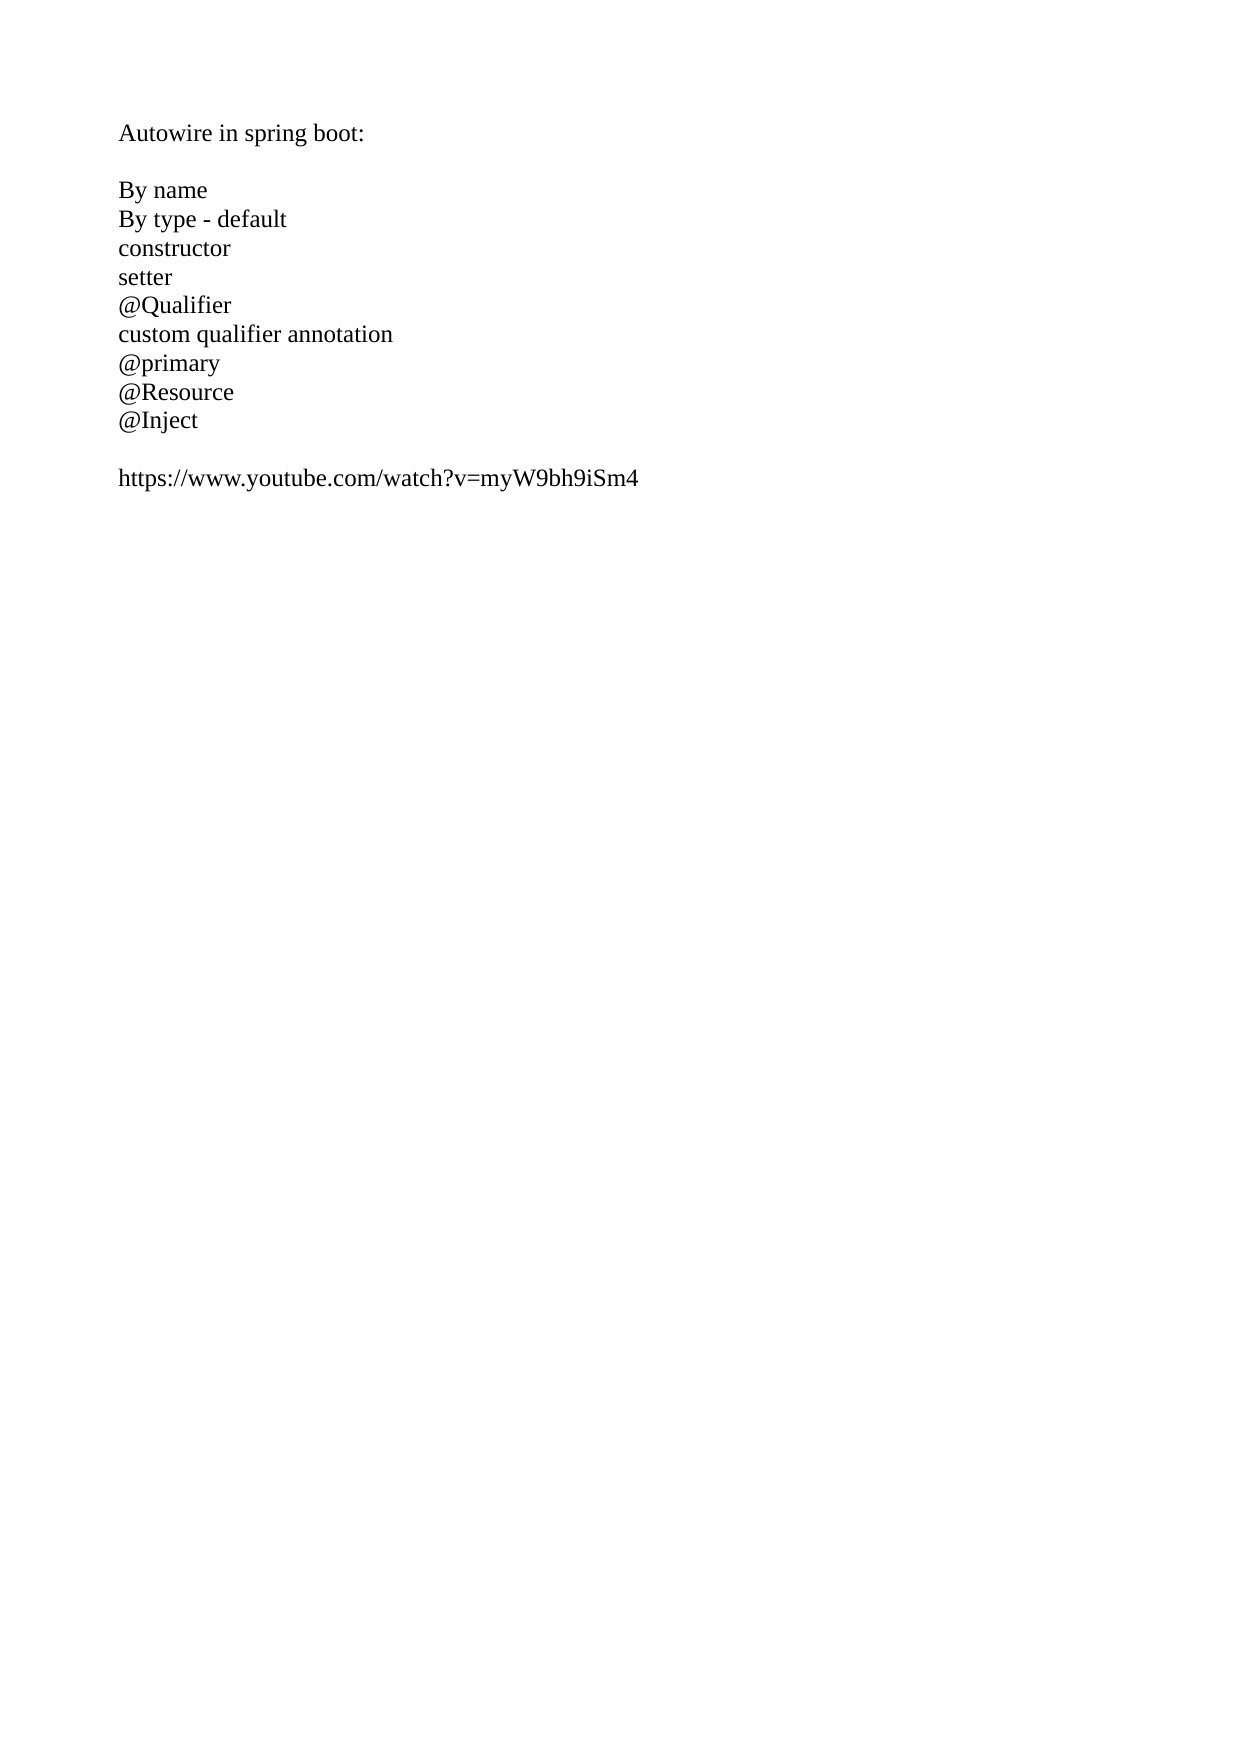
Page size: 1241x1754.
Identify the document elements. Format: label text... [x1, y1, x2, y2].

text setter [118, 262, 1122, 291]
text By type - default [118, 204, 1122, 233]
text constructor [118, 233, 1122, 262]
text @Inject [118, 406, 1122, 434]
text @Resource [118, 377, 1122, 406]
text @primary [118, 348, 1122, 377]
text Autowire in spring boot: [118, 118, 1122, 147]
text custom qualifier annotation [118, 319, 1122, 348]
text https://www.youtube.com/watch?v=myW9bh9iSm4 [118, 463, 1122, 492]
text @Qualifier [118, 291, 1122, 319]
text By name [118, 176, 1122, 204]
